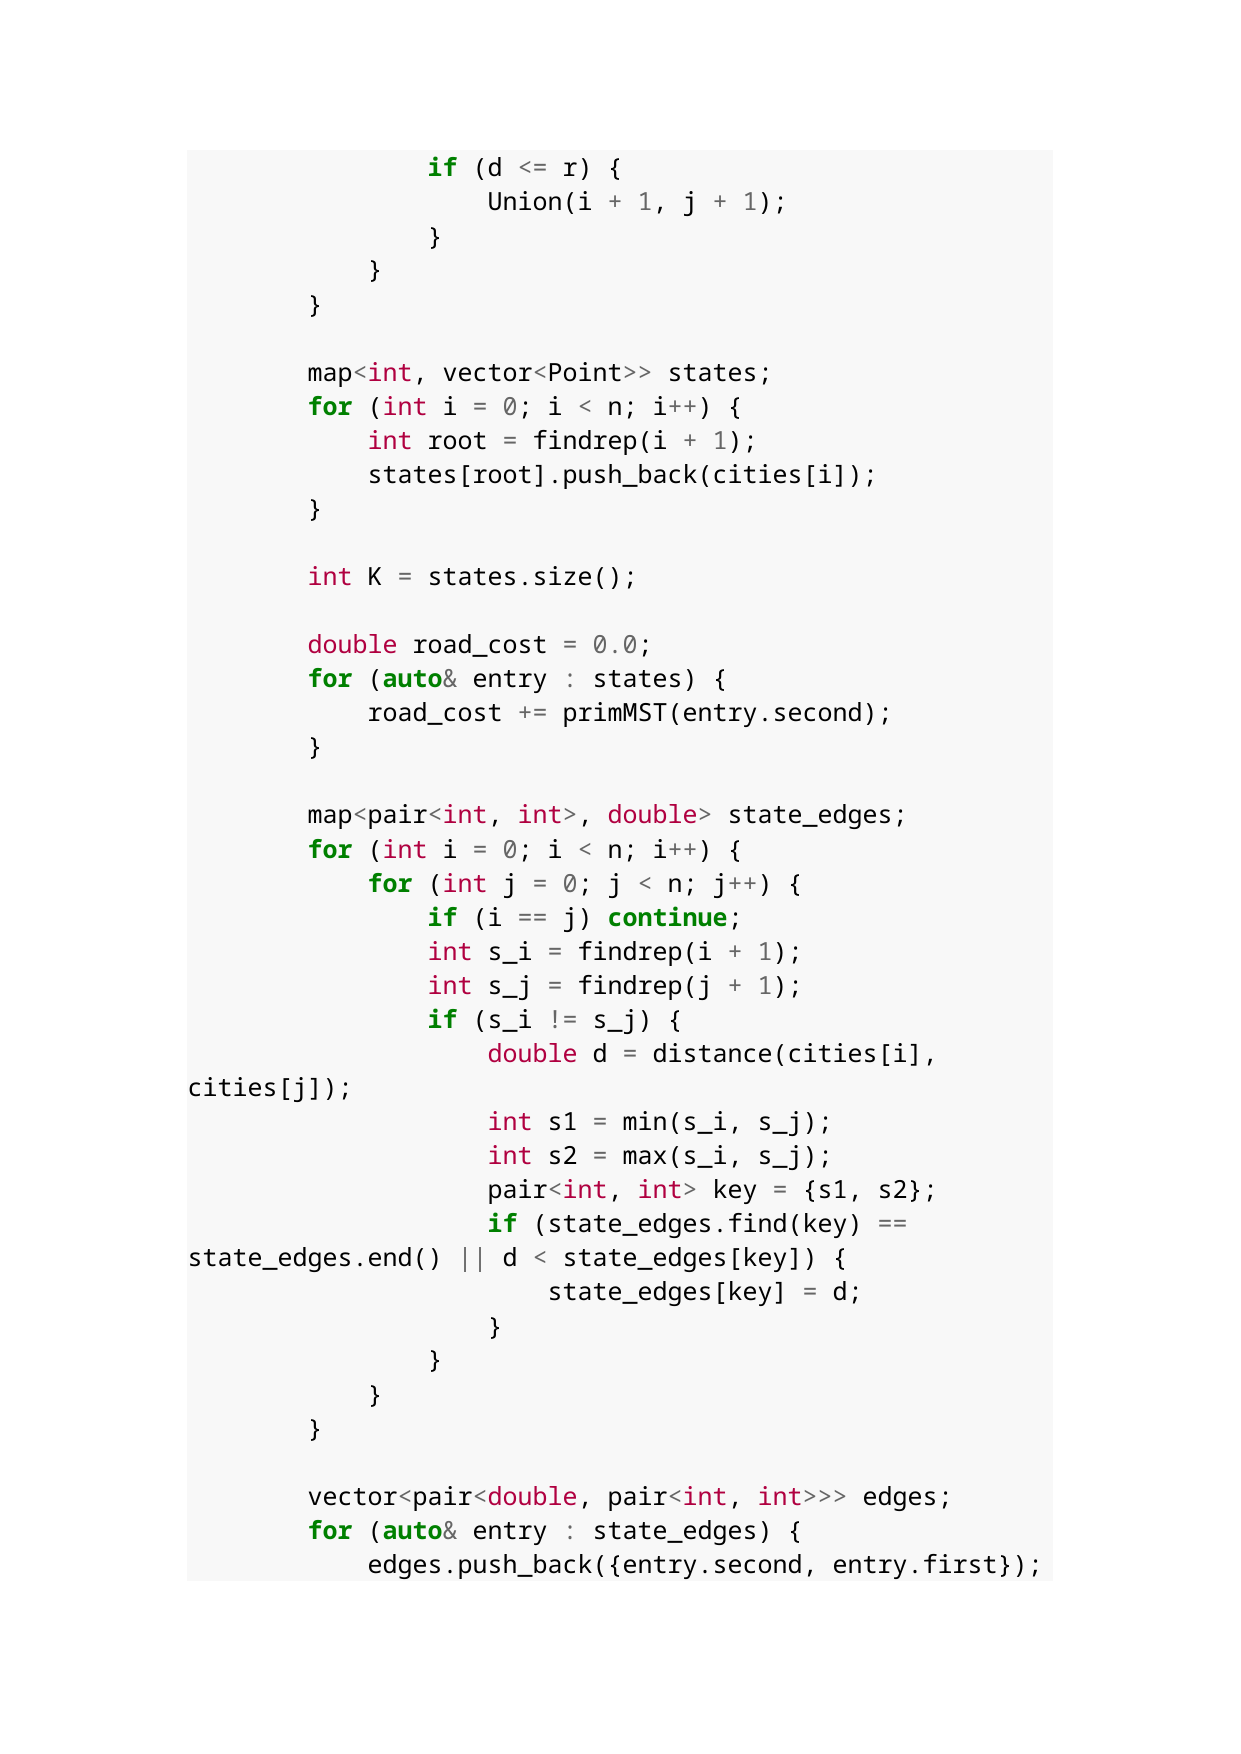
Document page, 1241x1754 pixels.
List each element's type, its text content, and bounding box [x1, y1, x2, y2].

text Union(i + 1, j + 1); [187, 184, 1053, 218]
text } [187, 1342, 1053, 1376]
text if (d <= r) { [187, 150, 1053, 184]
text int s1 = min(s_i, s_j); [187, 1104, 1053, 1138]
text for (int j = 0; j < n; j++) { [187, 865, 1053, 899]
text int s2 = max(s_i, s_j); [187, 1138, 1053, 1172]
text state_edges[key] = d; [187, 1274, 1053, 1308]
text int s_i = findrep(i + 1); [187, 933, 1053, 967]
text } [187, 1376, 1053, 1410]
text } [187, 286, 1053, 320]
text for (int i = 0; i < n; i++) { [187, 388, 1053, 422]
text pair<int, int> key = {s1, s2}; [187, 1172, 1053, 1206]
text int root = findrep(i + 1); [187, 422, 1053, 457]
text if (s_i != s_j) { [187, 1002, 1053, 1036]
text vector<pair<double, pair<int, int>>> edges; [187, 1478, 1053, 1512]
text int K = states.size(); [187, 559, 1053, 593]
text } [187, 252, 1053, 286]
text states[root].push_back(cities[i]); [187, 457, 1053, 491]
text double road_cost = 0.0; [187, 627, 1053, 661]
text road_cost += primMST(entry.second); [187, 695, 1053, 729]
text } [187, 218, 1053, 252]
text double d = distance(cities[i], cities[j]); [187, 1036, 1053, 1104]
text map<pair<int, int>, double> state_edges; [187, 797, 1053, 831]
text for (int i = 0; i < n; i++) { [187, 831, 1053, 865]
text if (i == j) continue; [187, 899, 1053, 933]
text int s_j = findrep(j + 1); [187, 967, 1053, 1002]
text for (auto& entry : states) { [187, 661, 1053, 695]
text } [187, 1410, 1053, 1444]
text edges.push_back({entry.second, entry.first}); [187, 1547, 1053, 1581]
text } [187, 729, 1053, 763]
text if (state_edges.find(key) == state_edges.end() || d < state_edges[key]) { [187, 1206, 1053, 1274]
text } [187, 1308, 1053, 1342]
text map<int, vector<Point>> states; [187, 354, 1053, 388]
text for (auto& entry : state_edges) { [187, 1512, 1053, 1547]
text } [187, 491, 1053, 525]
